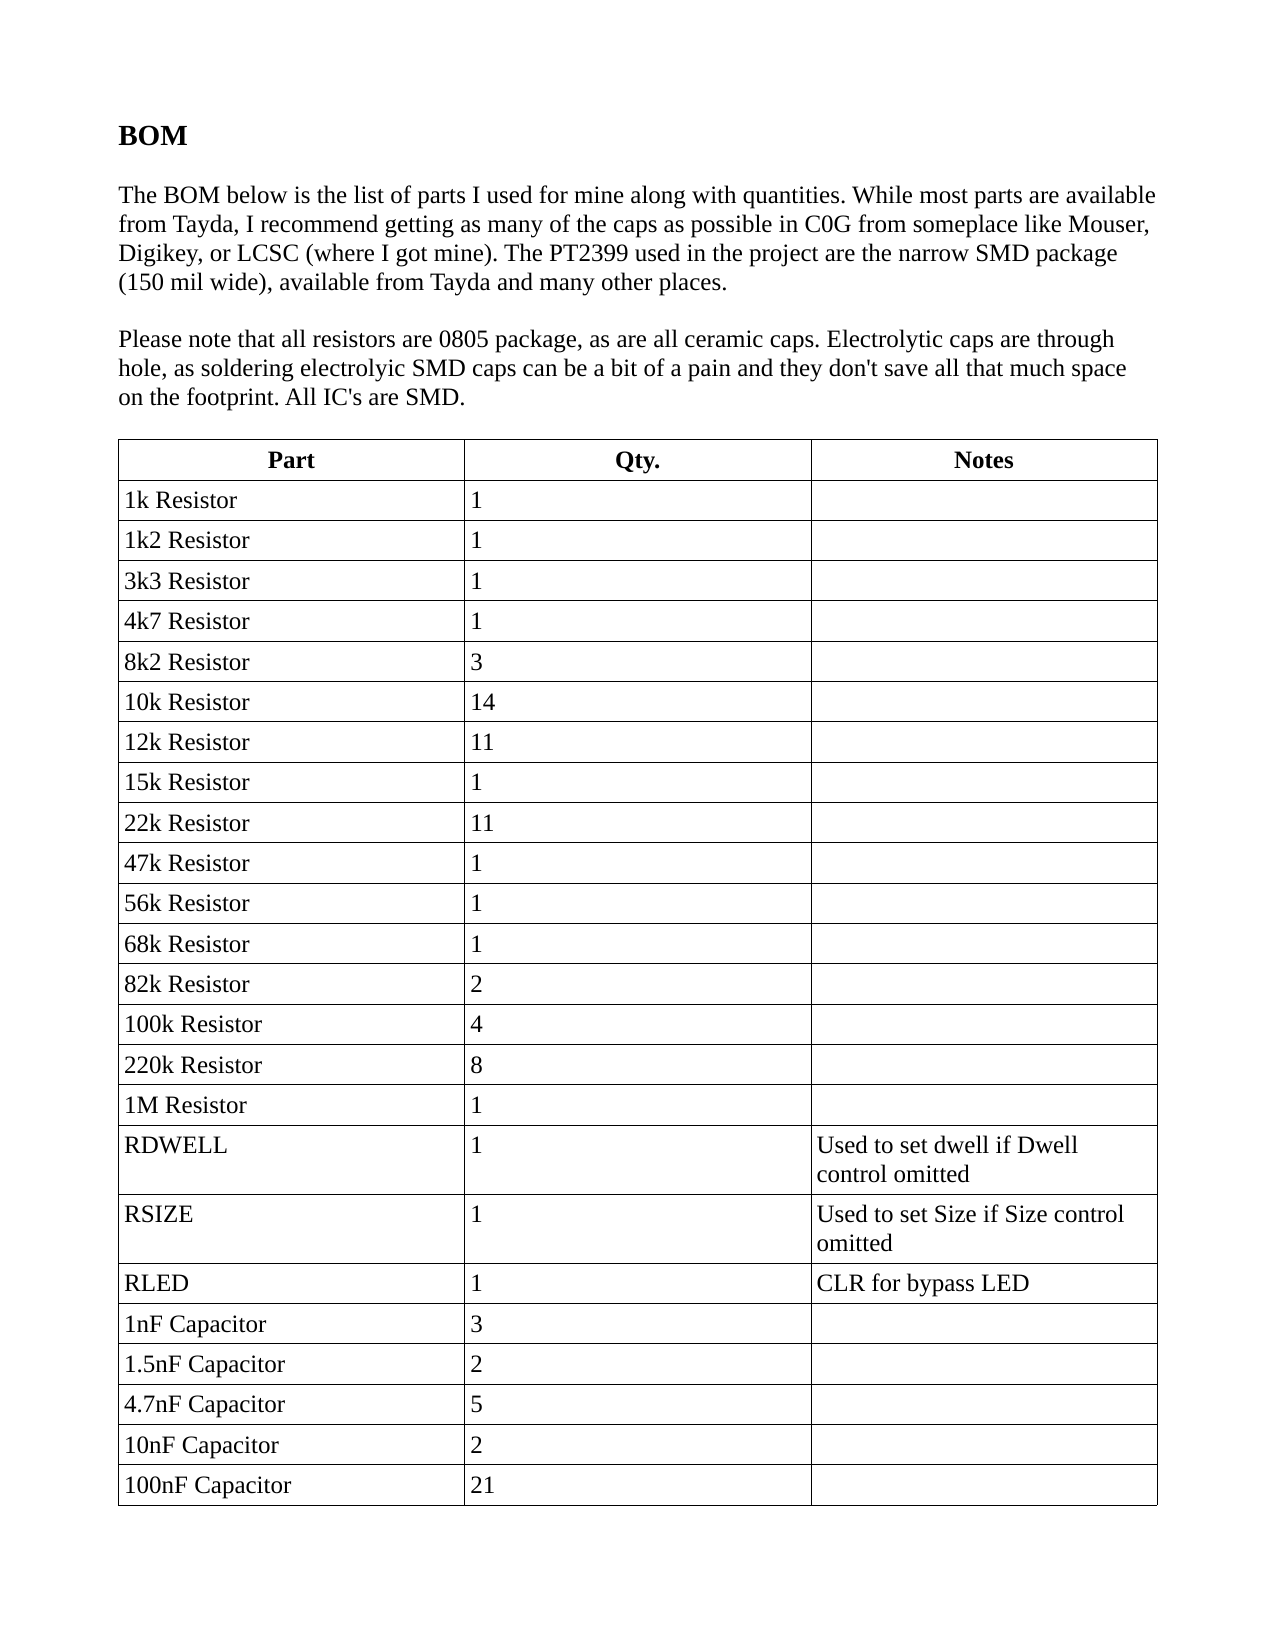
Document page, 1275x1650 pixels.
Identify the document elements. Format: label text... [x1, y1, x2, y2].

table_cell 100k Resistor [119, 1005, 464, 1044]
table_cell 1 [465, 561, 811, 600]
table_cell [812, 722, 1157, 762]
table_cell RDWELL [119, 1126, 464, 1193]
table_header Qty. [465, 440, 811, 479]
table_cell 1M Resistor [119, 1085, 464, 1124]
table_cell [812, 481, 1157, 520]
table_cell [812, 1425, 1157, 1464]
table_cell 8k2 Resistor [119, 642, 464, 681]
table_cell Used to set dwell if Dwell control omitted [812, 1126, 1157, 1193]
table_cell 1 [465, 884, 811, 923]
table_cell [812, 1304, 1157, 1343]
table_cell [812, 1385, 1157, 1424]
table_cell CLR for bypass LED [812, 1264, 1157, 1303]
table_cell [812, 763, 1157, 802]
table_cell 1k Resistor [119, 481, 464, 520]
table_cell 3 [465, 1304, 811, 1343]
table_cell 1 [465, 1085, 811, 1124]
table_cell 1 [465, 843, 811, 883]
table_cell 220k Resistor [119, 1045, 464, 1084]
table_cell [812, 924, 1157, 963]
text BOM [118, 118, 1157, 152]
table_cell [812, 1005, 1157, 1044]
table_cell 14 [465, 682, 811, 721]
table_cell 4k7 Resistor [119, 601, 464, 641]
table_cell RLED [119, 1264, 464, 1303]
table_cell [812, 1045, 1157, 1084]
table_header Part [119, 440, 464, 479]
table_cell [812, 561, 1157, 600]
table_cell 2 [465, 964, 811, 1003]
table_cell 1nF Capacitor [119, 1304, 464, 1343]
table_cell [812, 601, 1157, 641]
table_cell 15k Resistor [119, 763, 464, 802]
table_cell 1 [465, 601, 811, 641]
table_cell 1 [465, 763, 811, 802]
table_cell 1 [465, 1126, 811, 1193]
table_cell 10nF Capacitor [119, 1425, 464, 1464]
table_cell [812, 803, 1157, 842]
table_cell [812, 1085, 1157, 1124]
table_cell [812, 964, 1157, 1003]
table_cell RSIZE [119, 1195, 464, 1263]
table_cell 4.7nF Capacitor [119, 1385, 464, 1424]
table_cell [812, 642, 1157, 681]
table_cell [812, 682, 1157, 721]
table_cell 1 [465, 521, 811, 560]
table_cell 100nF Capacitor [119, 1465, 464, 1504]
table_cell 82k Resistor [119, 964, 464, 1003]
table_cell 1 [465, 1264, 811, 1303]
table_cell 1.5nF Capacitor [119, 1344, 464, 1383]
table_cell 1 [465, 1195, 811, 1263]
table_cell [812, 1465, 1157, 1504]
table_cell 4 [465, 1005, 811, 1044]
table_cell 11 [465, 803, 811, 842]
table_cell 8 [465, 1045, 811, 1084]
table_cell 1 [465, 924, 811, 963]
table_cell 12k Resistor [119, 722, 464, 762]
table_cell 47k Resistor [119, 843, 464, 883]
table_cell 2 [465, 1425, 811, 1464]
table_cell 10k Resistor [119, 682, 464, 721]
table_header Notes [812, 440, 1157, 479]
table_cell 22k Resistor [119, 803, 464, 842]
table_cell [812, 884, 1157, 923]
text Please note that all resistors are 0805 package, as are all ceramic caps. Electrolytic caps are through hole, as soldering electrolyic SMD caps can be a bit of a pain and they don't save all that much space on the footprint. All IC's are SMD. [118, 324, 1157, 410]
table_cell 1 [465, 481, 811, 520]
table_cell 3k3 Resistor [119, 561, 464, 600]
table_cell [812, 843, 1157, 883]
table_cell [812, 521, 1157, 560]
table_cell 68k Resistor [119, 924, 464, 963]
table_cell 5 [465, 1385, 811, 1424]
table_cell Used to set Size if Size control omitted [812, 1195, 1157, 1263]
table_cell 21 [465, 1465, 811, 1504]
table_cell 3 [465, 642, 811, 681]
table_cell 11 [465, 722, 811, 762]
table_cell 2 [465, 1344, 811, 1383]
table_cell 1k2 Resistor [119, 521, 464, 560]
table_cell 56k Resistor [119, 884, 464, 923]
text The BOM below is the list of parts I used for mine along with quantities. While most parts are available from Tayda, I recommend getting as many of the caps as possible in C0G from someplace like Mouser, Digikey, or LCSC (where I got mine). The PT2399 used in the project are the narrow SMD package (150 mil wide), available from Tayda and many other places. [118, 180, 1157, 295]
table_cell [812, 1344, 1157, 1383]
